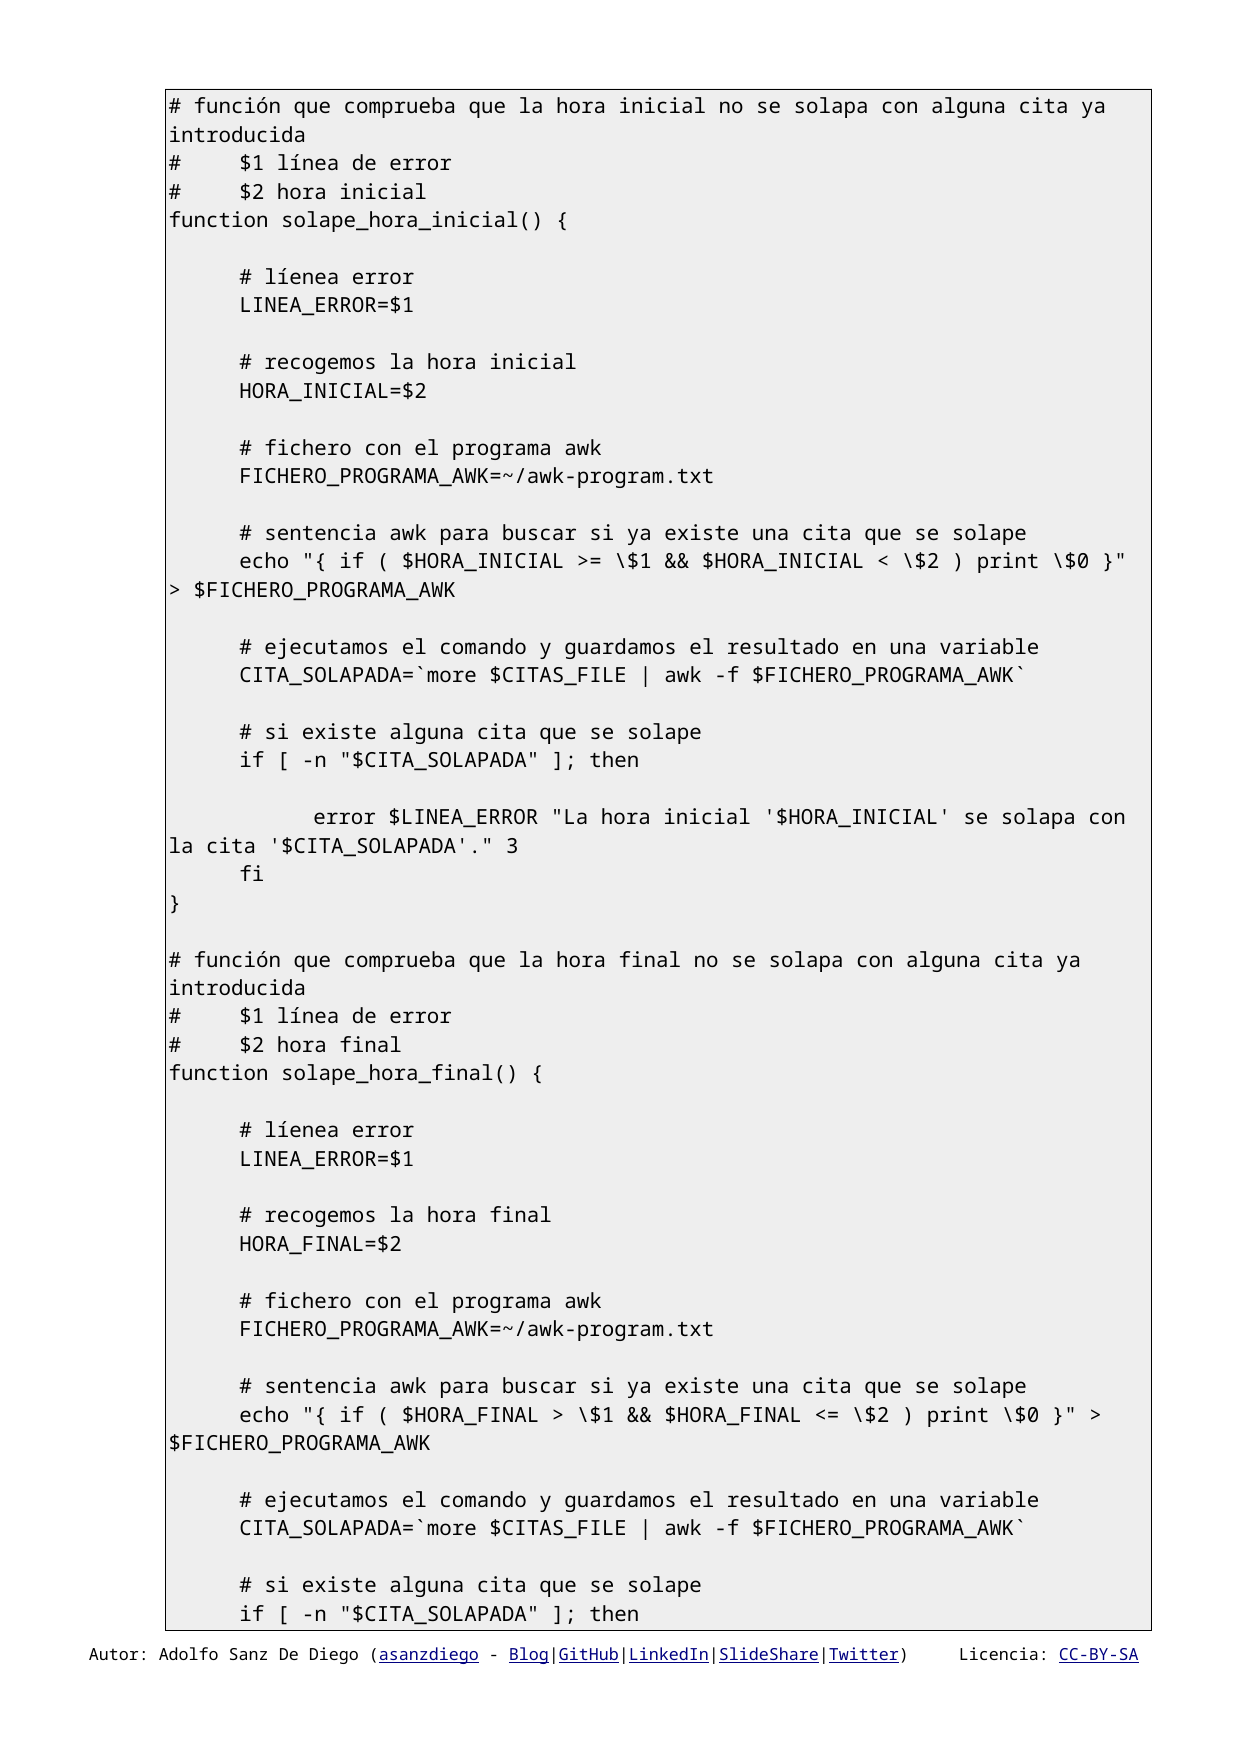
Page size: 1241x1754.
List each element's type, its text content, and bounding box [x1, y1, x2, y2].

text # fichero con el programa awk [166, 430, 1151, 458]
text # ejecutamos el comando y guardamos el resultado en una variable [166, 1482, 1151, 1510]
text LINEA_ERROR=$1 [166, 1141, 1151, 1169]
text # fichero con el programa awk [166, 1283, 1151, 1311]
text echo "{ if ( $HORA_FINAL > \$1 && $HORA_FINAL <= \$2 ) print \$0 }" > $FICHERO_PROGRAMA_AWK [166, 1397, 1151, 1453]
text HORA_INICIAL=$2 [166, 373, 1151, 401]
text FICHERO_PROGRAMA_AWK=~/awk-program.txt [166, 1311, 1151, 1340]
text # recogemos la hora final [166, 1198, 1151, 1226]
text # líenea error [166, 259, 1151, 288]
text # función que comprueba que la hora inicial no se solapa con alguna cita ya introducida [166, 90, 1151, 145]
text # sentencia awk para buscar si ya existe una cita que se solape [166, 515, 1151, 543]
text function solape_hora_final() { [166, 1055, 1151, 1084]
text fi [166, 856, 1151, 885]
text # $1 línea de error [166, 998, 1151, 1027]
text CITA_SOLAPADA=`more $CITAS_FILE | awk -f $FICHERO_PROGRAMA_AWK` [166, 657, 1151, 686]
text # $2 hora final [166, 1027, 1151, 1055]
text # ejecutamos el comando y guardamos el resultado en una variable [166, 629, 1151, 657]
text function solape_hora_inicial() { [166, 202, 1151, 231]
text # si existe alguna cita que se solape [166, 1567, 1151, 1596]
text echo "{ if ( $HORA_INICIAL >= \$1 && $HORA_INICIAL < \$2 ) print \$0 }" > $FICHERO_PROGRAMA_AWK [166, 543, 1151, 600]
text LINEA_ERROR=$1 [166, 288, 1151, 316]
text if [ -n "$CITA_SOLAPADA" ]; then [166, 1596, 1151, 1630]
text FICHERO_PROGRAMA_AWK=~/awk-program.txt [166, 458, 1151, 487]
text # sentencia awk para buscar si ya existe una cita que se solape [166, 1368, 1151, 1397]
text # líenea error [166, 1112, 1151, 1141]
text # función que comprueba que la hora final no se solapa con alguna cita ya introducida [166, 942, 1151, 998]
text # recogemos la hora inicial [166, 344, 1151, 373]
text if [ -n "$CITA_SOLAPADA" ]; then [166, 743, 1151, 771]
text error $LINEA_ERROR "La hora inicial '$HORA_INICIAL' se solapa con la cita '$CITA_SOLAPADA'." 3 [166, 799, 1151, 856]
text # $2 hora inicial [166, 174, 1151, 202]
text } [166, 885, 1151, 913]
text HORA_FINAL=$2 [166, 1226, 1151, 1254]
text CITA_SOLAPADA=`more $CITAS_FILE | awk -f $FICHERO_PROGRAMA_AWK` [166, 1510, 1151, 1539]
text # $1 línea de error [166, 145, 1151, 174]
text # si existe alguna cita que se solape [166, 714, 1151, 743]
